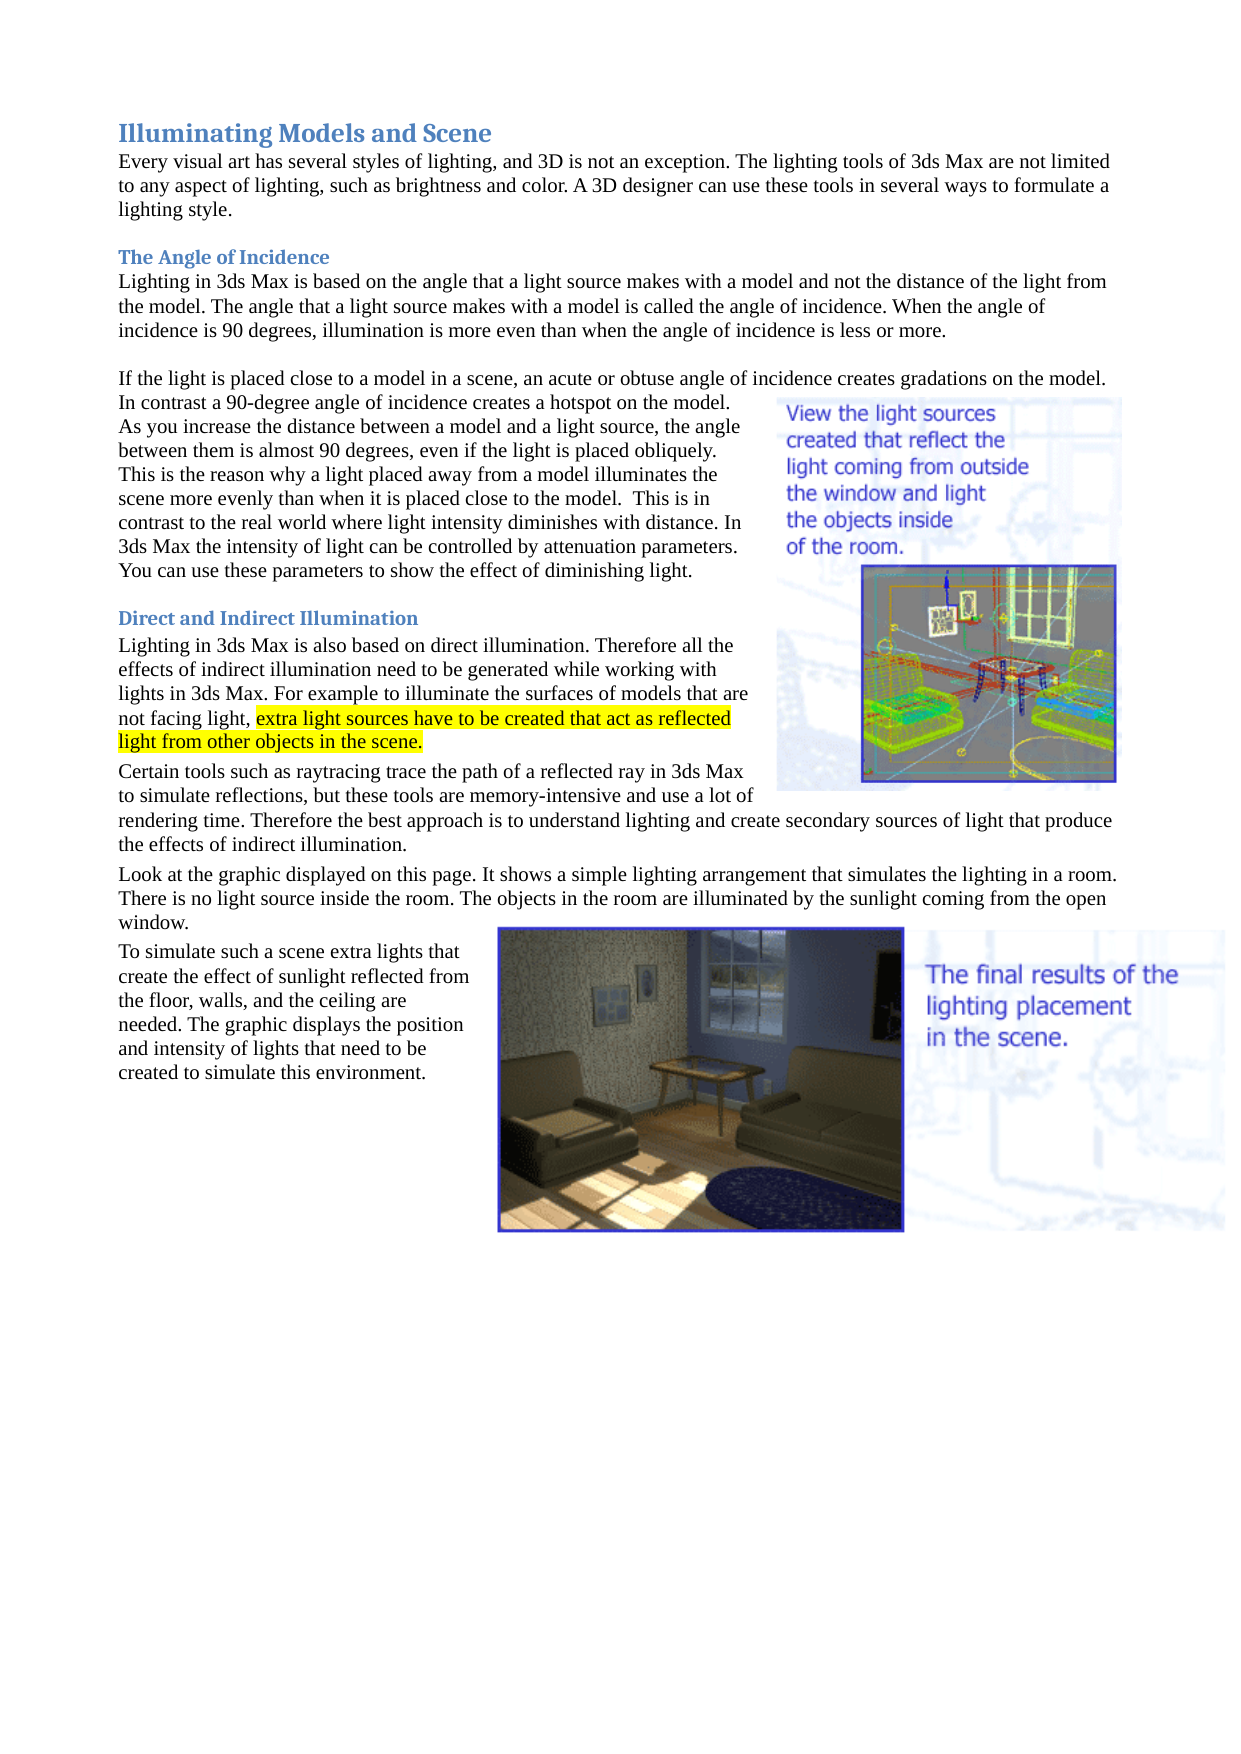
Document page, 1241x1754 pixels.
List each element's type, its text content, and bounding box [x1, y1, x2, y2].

text Lighting in 3ds Max is also based on direct illumination. Therefore all the effects of indirect illumination need to be generated while working with lights in 3ds Max. For example to illuminate the surfaces of models that are not facing light, extra light sources have to be created that act as reflected light from other objects in the scene. [118, 633, 776, 753]
text Lighting in 3ds Max is based on the angle that a light source makes with a model and not the distance of the light from the model. The angle that a light source makes with a model is called the angle of incidence. When the angle of incidence is 90 degrees, illumination is more even than when the angle of incidence is less or more. [118, 269, 1122, 342]
text To simulate such a scene extra lights that create the effect of sunlight reflected from the floor, walls, and the ceiling are needed. The graphic displays the position and intensity of lights that need to be created to simulate this environment. [118, 939, 490, 1084]
text Look at the graphic displayed on this page. It shows a simple lighting arrangement that simulates the lighting in a room. There is no light source inside the room. The objects in the room are illuminated by the sunlight coming from the open window. [118, 861, 1122, 934]
subtitle Illuminating Models and Scene [118, 118, 1122, 149]
text Certain tools such as raytracing trace the path of a reflected ray in 3ds Max to simulate reflections, but these tools are memory-intensive and use a lot of rendering time. Therefore the best approach is to understand lighting and create secondary sources of light that produce the effects of indirect illumination. [118, 759, 1122, 856]
text Every visual art has several styles of lighting, and 3D is not an exception. The lighting tools of 3ds Max are not limited to any aspect of lighting, such as brightness and color. A 3D designer can use these tools in several ways to formulate a lighting style. [118, 149, 1122, 221]
subtitle The Angle of Incidence [118, 246, 1122, 269]
subtitle Direct and Indirect Illumination [118, 606, 776, 630]
picture [776, 397, 1122, 791]
picture [490, 921, 1240, 1242]
text If the light is placed close to a model in a scene, an acute or obtuse angle of incidence creates gradations on the model. In contrast a 90-degree angle of incidence creates a hotspot on the model. As you increase the distance between a model and a light source, the angle between them is almost 90 degrees, even if the light is placed obliquely. This is the reason why a light placed away from a model illuminates the scene more evenly than when it is placed close to the model. This is in contrast to the real world where light intensity diminishes with distance. In 3ds Max the intensity of light can be controlled by attenuation parameters. You can use these parameters to show the effect of diminishing light. [118, 366, 1122, 582]
